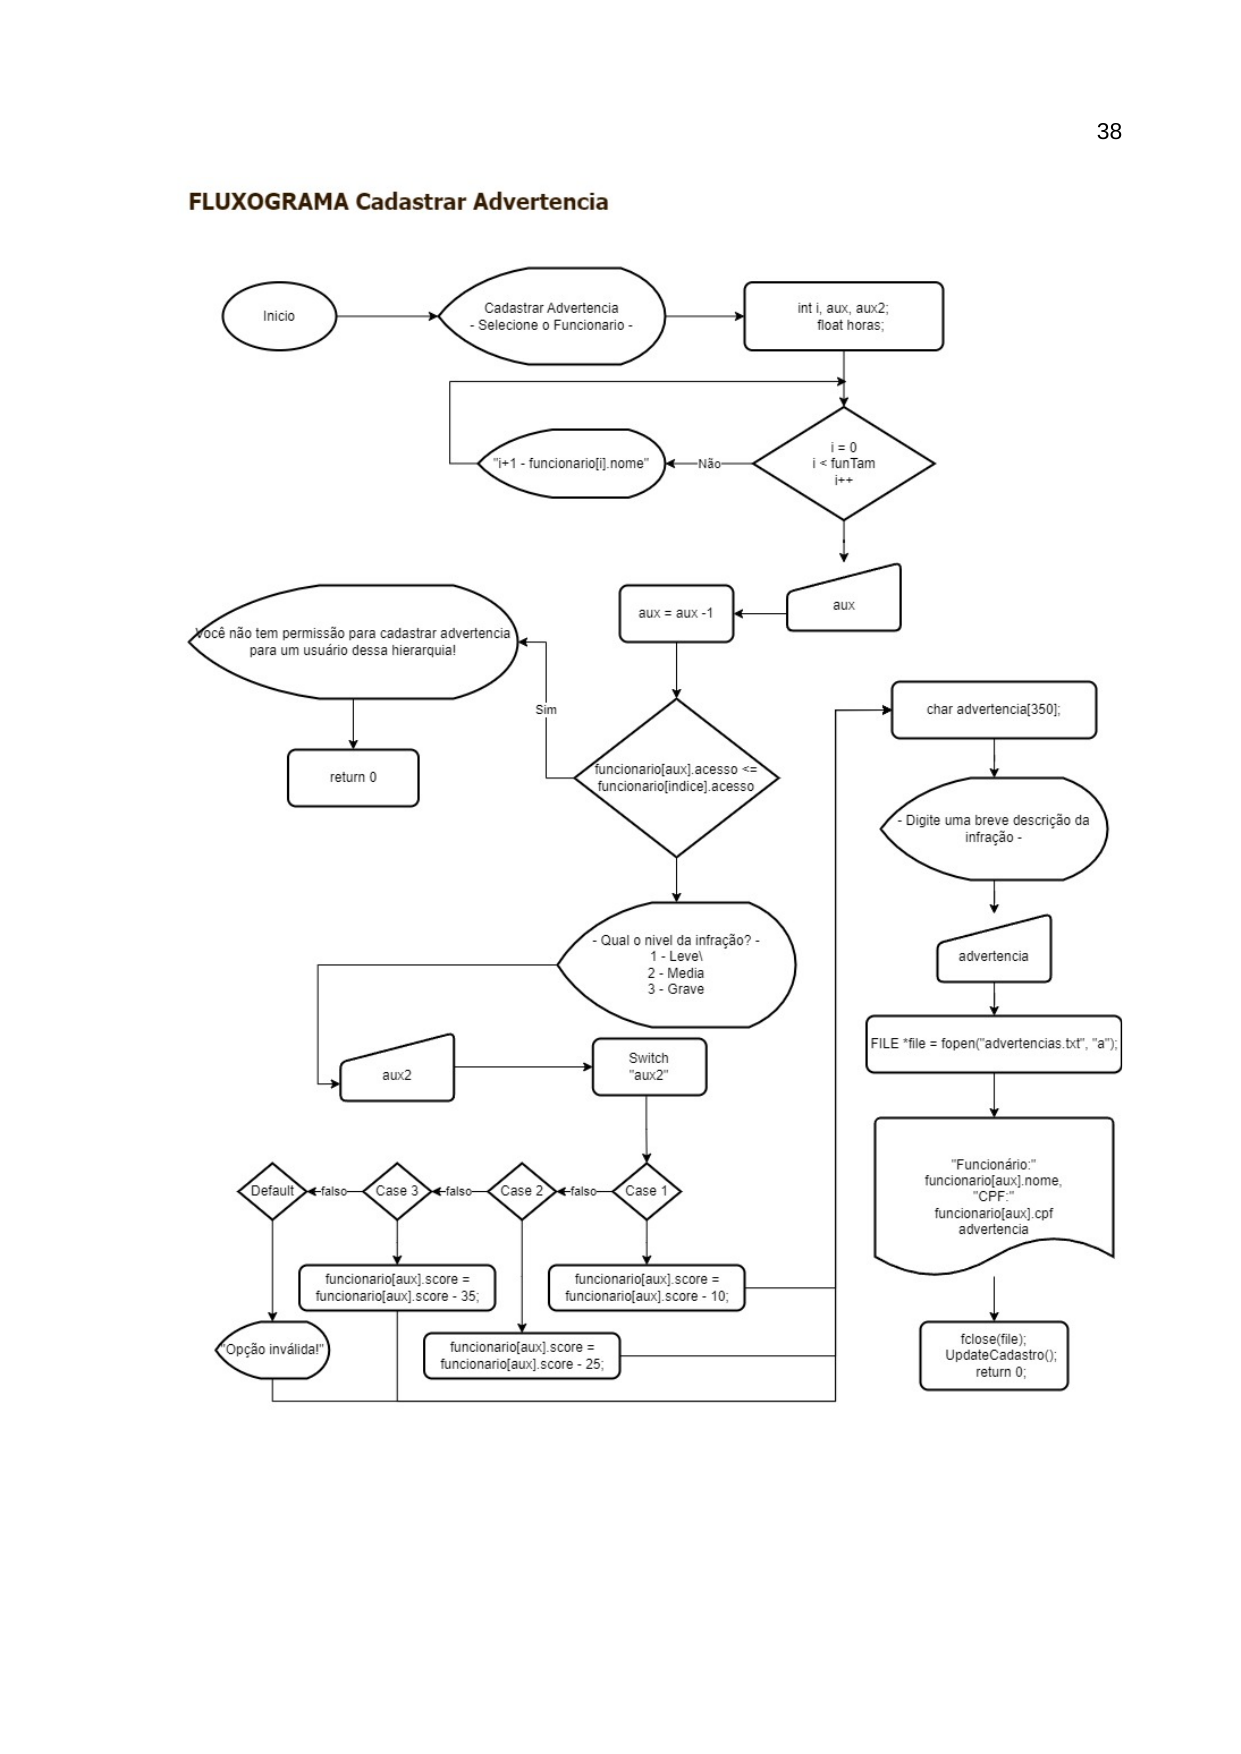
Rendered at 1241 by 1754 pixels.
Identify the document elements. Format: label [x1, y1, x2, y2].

picture [177, 177, 1123, 1412]
